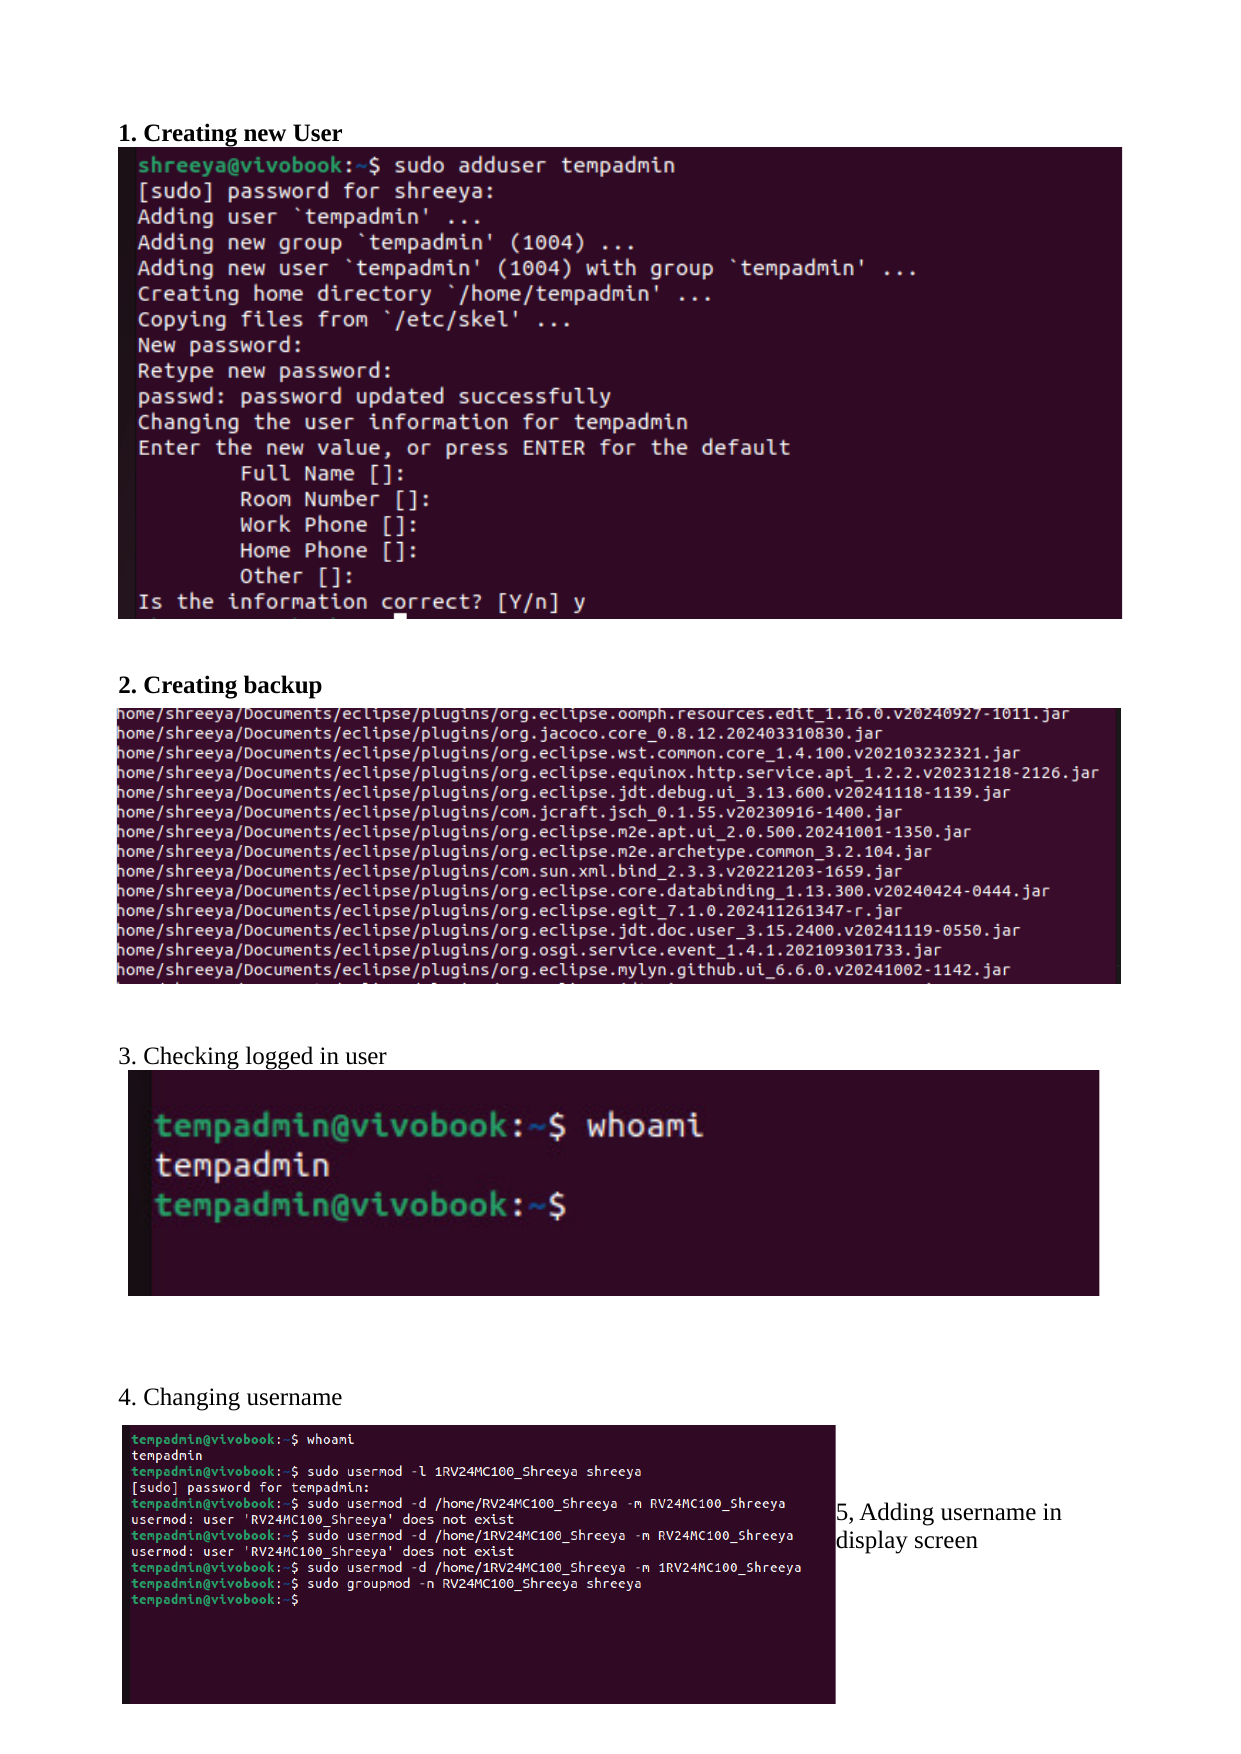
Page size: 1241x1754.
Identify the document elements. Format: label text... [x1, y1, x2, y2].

text 2. Creating backup [118, 670, 1122, 699]
picture [118, 147, 1123, 619]
picture [128, 1070, 1100, 1296]
text 3. Checking logged in user [118, 1041, 1122, 1069]
text 4. Changing username [118, 1382, 1122, 1410]
picture [116, 708, 1121, 984]
picture [122, 1425, 836, 1704]
text 5, Adding username in display screen [836, 1497, 1122, 1554]
text 1. Creating new User [118, 118, 1122, 147]
